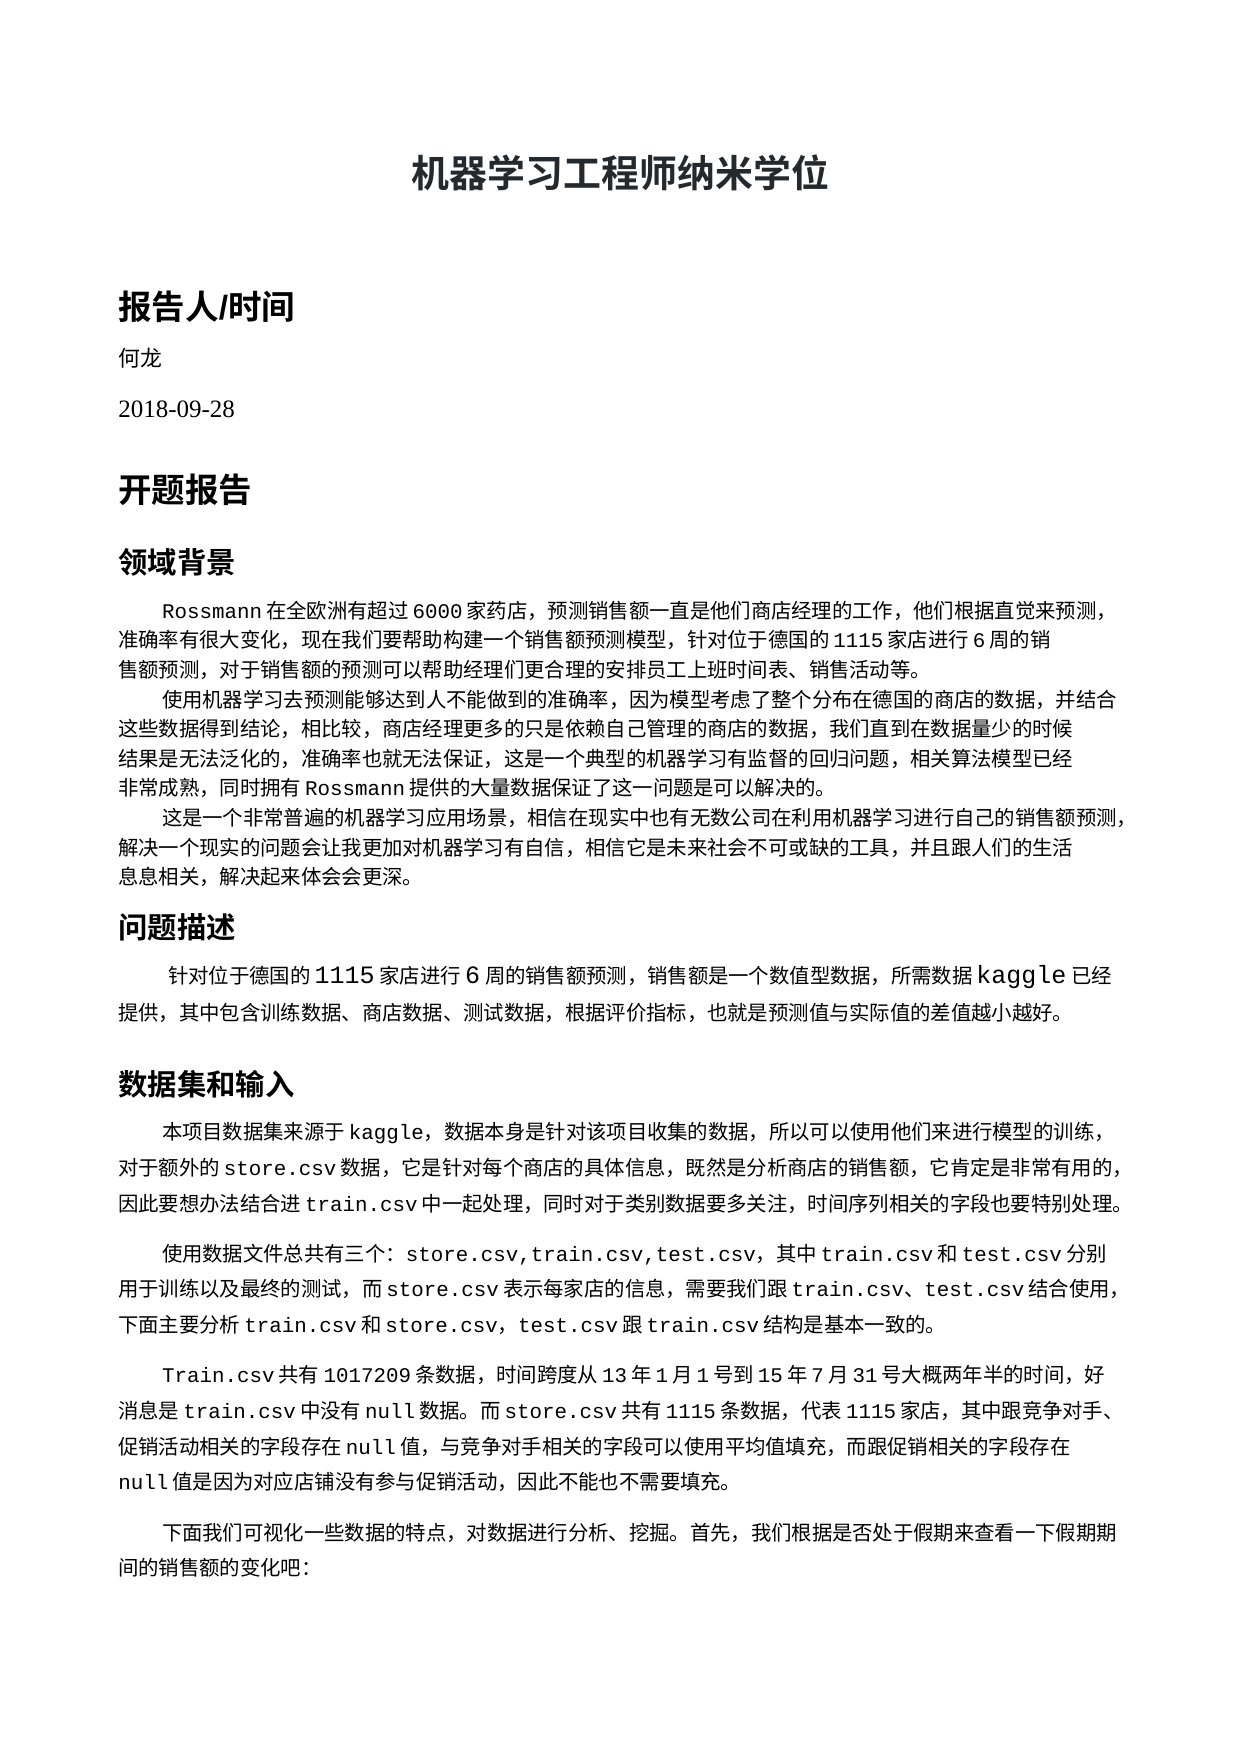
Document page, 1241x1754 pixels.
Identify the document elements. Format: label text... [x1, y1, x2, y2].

text 这是一个非常普遍的机器学习应用场景，相信在现实中也有无数公司在利用机器学习进行自己的销售额预测， [118, 802, 1122, 832]
subtitle 数据集和输入 [118, 1061, 1122, 1104]
text Train.csv共有1017209条数据，时间跨度从13年1月1号到15年7月31号大概两年半的时间，好消息是train.csv中没有null数据。而store.csv共有1115条数据，代表1115家店，其中跟竞争对手、促销活动相关的字段存在null值，与竞争对手相关的字段可以使用平均值填充，而跟促销相关的字段存在null值是因为对应店铺没有参与促销活动，因此不能也不需要填充。 [118, 1359, 1122, 1496]
text Rossmann在全欧洲有超过6000家药店，预测销售额一直是他们商店经理的工作，他们根据直觉来预测， [118, 594, 1122, 624]
text 下面我们可视化一些数据的特点，对数据进行分析、挖掘。首先，我们根据是否处于假期来查看一下假期期间的销售额的变化吧： [118, 1516, 1122, 1581]
subtitle 问题描述 [118, 905, 1122, 947]
subtitle 机器学习工程师纳米学位 [118, 143, 1122, 198]
text 2018-09-28 [118, 394, 1122, 423]
text 使用数据文件总共有三个：store.csv,train.csv,test.csv，其中train.csv和test.csv分别用于训练以及最终的测试，而store.csv表示每家店的信息，需要我们跟train.csv、test.csv结合使用，下面主要分析train.csv和store.csv，test.csv跟train.csv结构是基本一致的。 [118, 1238, 1122, 1339]
text 何龙 [118, 341, 1122, 373]
text 息息相关，解决起来体会会更深。 [118, 861, 1122, 890]
text 准确率有很大变化，现在我们要帮助构建一个销售额预测模型，针对位于德国的1115家店进行6周的销 [118, 624, 1122, 654]
text 售额预测，对于销售额的预测可以帮助经理们更合理的安排员工上班时间表、销售活动等。 [118, 654, 1122, 683]
text 这些数据得到结论，相比较，商店经理更多的只是依赖自己管理的商店的数据，我们直到在数据量少的时候 [118, 713, 1122, 743]
text 结果是无法泛化的，准确率也就无法保证，这是一个典型的机器学习有监督的回归问题，相关算法模型已经 [118, 743, 1122, 772]
subtitle 报告人/时间 [118, 280, 1122, 329]
text 使用机器学习去预测能够达到人不能做到的准确率，因为模型考虑了整个分布在德国的商店的数据，并结合 [118, 683, 1122, 713]
text 非常成熟，同时拥有Rossmann提供的大量数据保证了这一问题是可以解决的。 [118, 772, 1122, 802]
subtitle 开题报告 [118, 464, 1122, 512]
text 解决一个现实的问题会让我更加对机器学习有自信，相信它是未来社会不可或缺的工具，并且跟人们的生活 [118, 832, 1122, 861]
text 本项目数据集来源于kaggle，数据本身是针对该项目收集的数据，所以可以使用他们来进行模型的训练，对于额外的store.csv数据，它是针对每个商店的具体信息，既然是分析商店的销售额，它肯定是非常有用的，因此要想办法结合进train.csv中一起处理，同时对于类别数据要多关注，时间序列相关的字段也要特别处理。 [118, 1116, 1122, 1217]
subtitle 领域背景 [118, 539, 1122, 582]
text 针对位于德国的1115家店进行6周的销售额预测，销售额是一个数值型数据，所需数据kaggle已经提供，其中包含训练数据、商店数据、测试数据，根据评价指标，也就是预测值与实际值的差值越小越好。 [118, 960, 1122, 1026]
